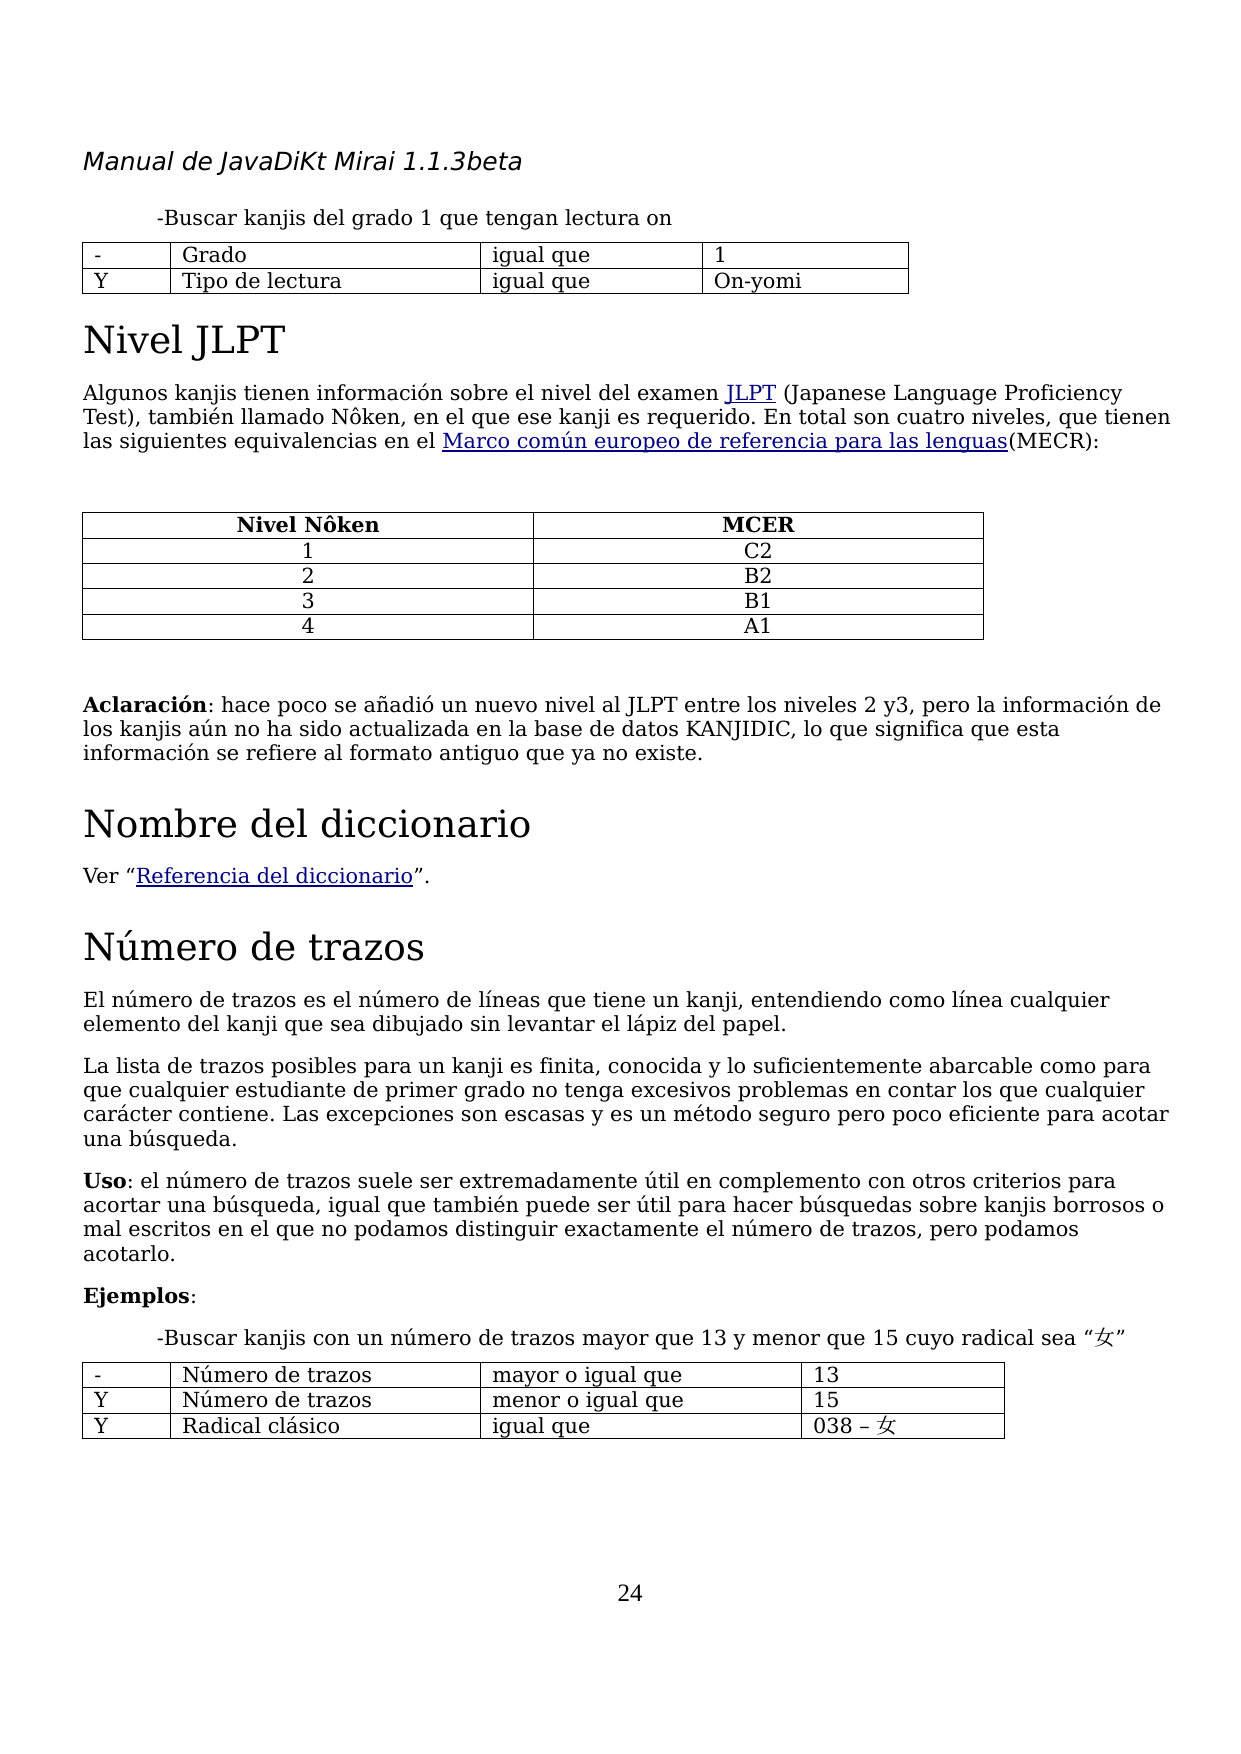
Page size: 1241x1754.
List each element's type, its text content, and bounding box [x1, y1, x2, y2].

table_header igual que [481, 243, 702, 268]
text El número de trazos es el número de líneas que tiene un kanji, entendiendo como línea cualquier elemento del kanji que sea dibujado sin levantar el lápiz del papel. [83, 988, 1177, 1036]
text -Buscar kanjis del grado 1 que tengan lectura on [83, 206, 1177, 231]
table_cell 2 [83, 564, 533, 588]
table_cell igual que [481, 1414, 801, 1438]
table_header mayor o igual que [481, 1363, 801, 1387]
table_cell Tipo de lectura [171, 269, 480, 293]
table_cell Y [83, 269, 170, 293]
table_cell B1 [534, 589, 983, 613]
subtitle Nombre del diccionario [83, 802, 1177, 846]
table_cell Radical clásico [171, 1414, 480, 1438]
table_header - [83, 1363, 170, 1387]
table_cell menor o igual que [481, 1388, 801, 1413]
table_cell 038 – 女 [802, 1414, 1004, 1438]
text Ejemplos: [83, 1284, 1177, 1308]
table_cell Número de trazos [171, 1388, 480, 1413]
table_cell Y [83, 1388, 170, 1413]
table_cell 15 [802, 1388, 1004, 1413]
table_cell 1 [83, 539, 533, 563]
table_cell Y [83, 1414, 170, 1438]
text Ver “Referencia del diccionario”. [83, 864, 1177, 889]
table_cell A1 [534, 615, 983, 639]
table_cell On-yomi [703, 269, 908, 293]
subtitle Nivel JLPT [83, 319, 1177, 363]
text Algunos kanjis tienen información sobre el nivel del examen JLPT (Japanese Language Proficiency Test), también llamado Nôken, en el que ese kanji es requerido. En total son cuatro niveles, que tienen las siguientes equivalencias en el Marco común europeo de referencia para las lenguas(MECR): [83, 381, 1177, 454]
table_cell 3 [83, 589, 533, 613]
table_header MCER [534, 513, 983, 538]
text La lista de trazos posibles para un kanji es finita, conocida y lo suficientemente abarcable como para que cualquier estudiante de primer grado no tenga excesivos problemas en contar los que cualquier carácter contiene. Las excepciones son escasas y es un método seguro pero poco eficiente para acotar una búsqueda. [83, 1054, 1177, 1151]
subtitle Número de trazos [83, 926, 1177, 969]
table_cell igual que [481, 269, 702, 293]
text -Buscar kanjis con un número de trazos mayor que 13 y menor que 15 cuyo radical sea “女” [83, 1326, 1177, 1350]
table_header Grado [171, 243, 480, 268]
table_cell C2 [534, 539, 983, 563]
table_cell B2 [534, 564, 983, 588]
table_header Nivel Nôken [83, 513, 533, 538]
table_cell 4 [83, 615, 533, 639]
table_header - [83, 243, 170, 268]
text Aclaración: hace poco se añadió un nuevo nivel al JLPT entre los niveles 2 y3, pero la información de los kanjis aún no ha sido actualizada en la base de datos KANJIDIC, lo que significa que esta información se refiere al formato antiguo que ya no existe. [83, 693, 1177, 766]
table_header 13 [802, 1363, 1004, 1387]
table_header Número de trazos [171, 1363, 480, 1387]
text Uso: el número de trazos suele ser extremadamente útil en complemento con otros criterios para acortar una búsqueda, igual que también puede ser útil para hacer búsquedas sobre kanjis borrosos o mal escritos en el que no podamos distinguir exactamente el número de trazos, pero podamos acotarlo. [83, 1169, 1177, 1266]
table_header 1 [703, 243, 908, 268]
